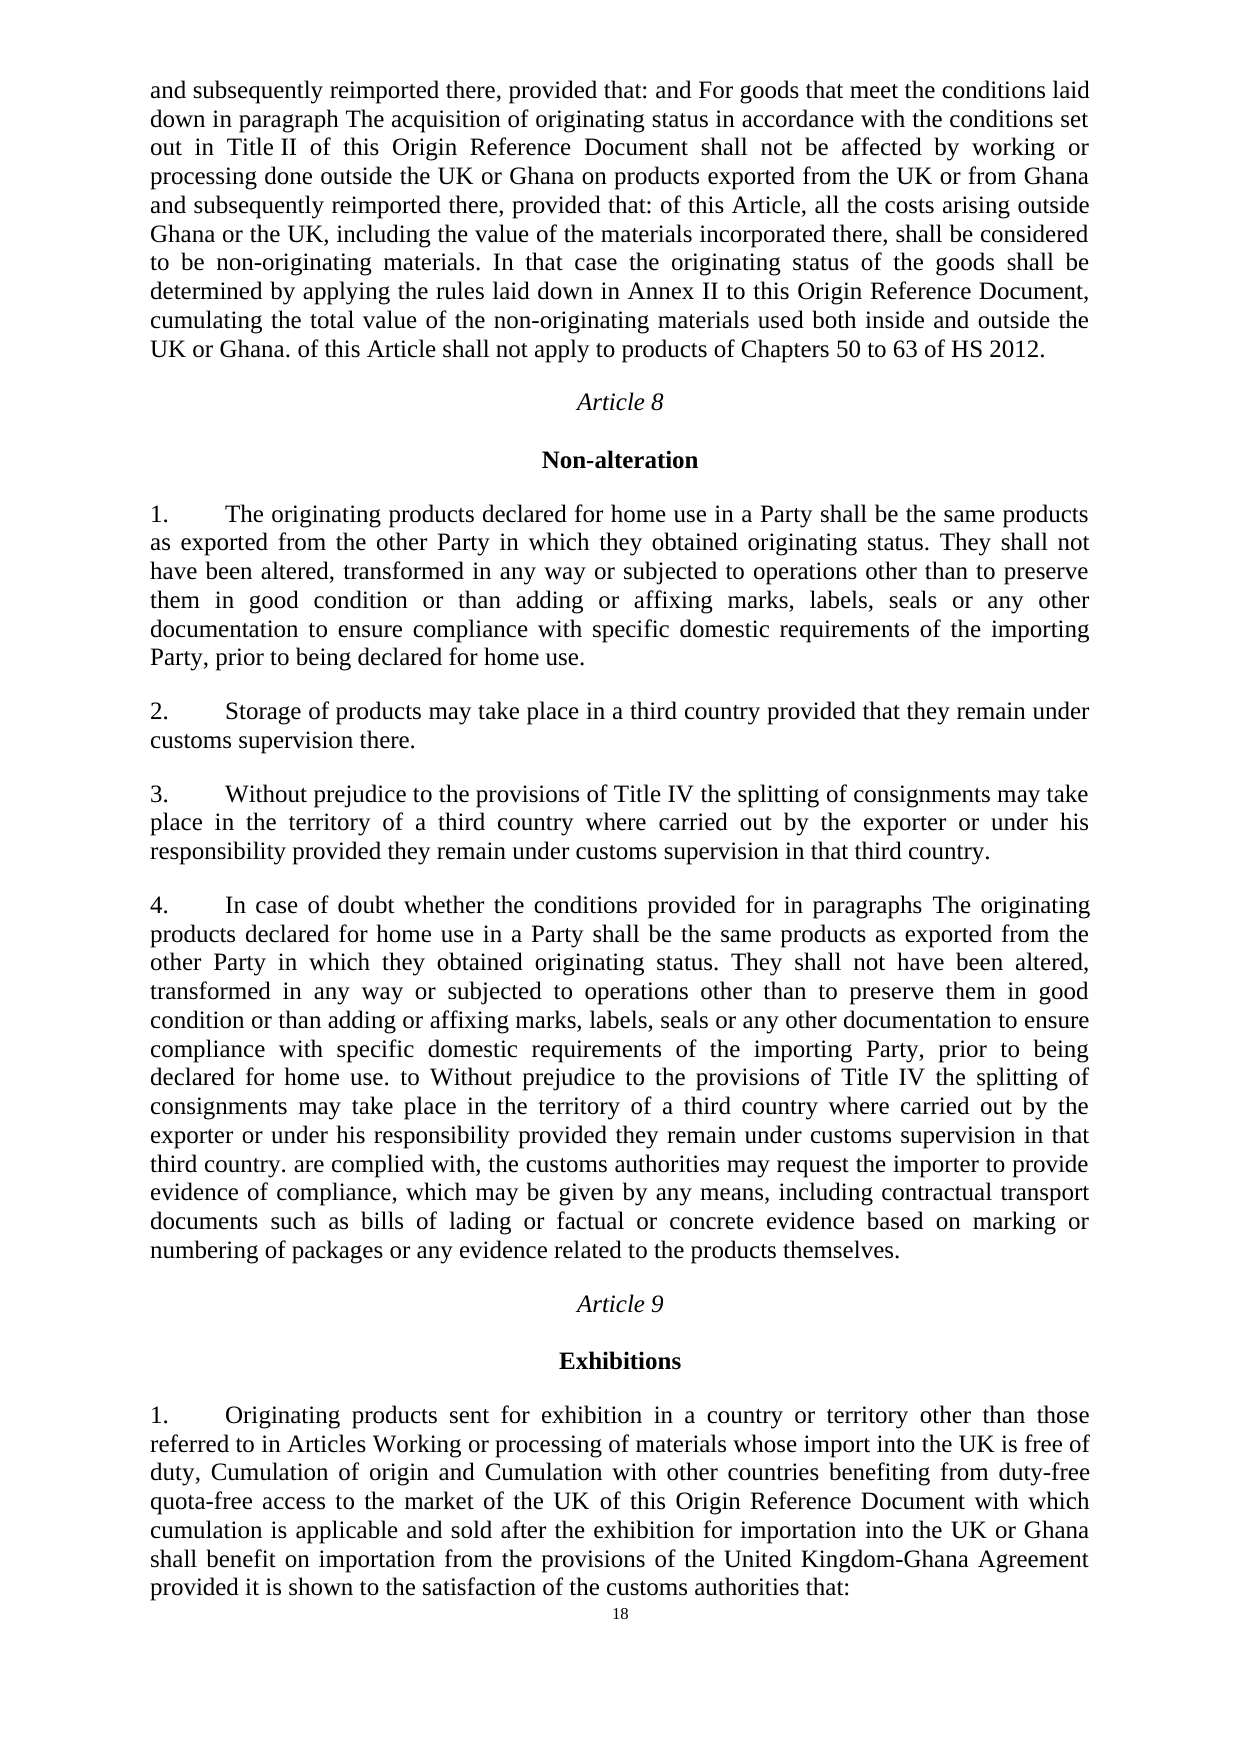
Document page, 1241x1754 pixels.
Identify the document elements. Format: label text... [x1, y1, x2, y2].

list Storage of products may take place in a third country provided that they remain under customs supervision there. [150, 696, 1090, 754]
list Exhibitions [150, 1289, 1090, 1375]
list Originating products sent for exhibition in a country or territory other than those referred to in Articles 6, 7 and 8 of this Origin Reference Document with which cumulation is applicable and sold after the exhibition for importation into the UK or Ghana shall benefit on importation from the provisions of the United Kingdom-Ghana Agreement provided it is shown to the satisfaction of the customs authorities that: [150, 1400, 1090, 1601]
list Without prejudice to the provisions of Title IV the splitting of consignments may take place in the territory of a third country where carried out by the exporter or under his responsibility provided they remain under customs supervision in that third country. [150, 779, 1090, 865]
list The originating products declared for home use in a Party shall be the same products as exported from the other Party in which they obtained originating status. They shall not have been altered, transformed in any way or subjected to operations other than to preserve them in good condition or than adding or affixing marks, labels, seals or any other documentation to ensure compliance with specific domestic requirements of the importing Party, prior to being declared for home use. [150, 499, 1090, 671]
list Paragraphs 3 and 4 of this Article shall not apply to products of Chapters 50 to 63 of HS 2012. [150, 75, 1090, 362]
list In case of doubt whether the conditions provided for in paragraphs 1 to 3 are complied with, the customs authorities may request the importer to provide evidence of compliance, which may be given by any means, including contractual transport documents such as bills of lading or factual or concrete evidence based on marking or numbering of packages or any evidence related to the products themselves. [150, 890, 1090, 1264]
list Non‐alteration [150, 387, 1090, 474]
